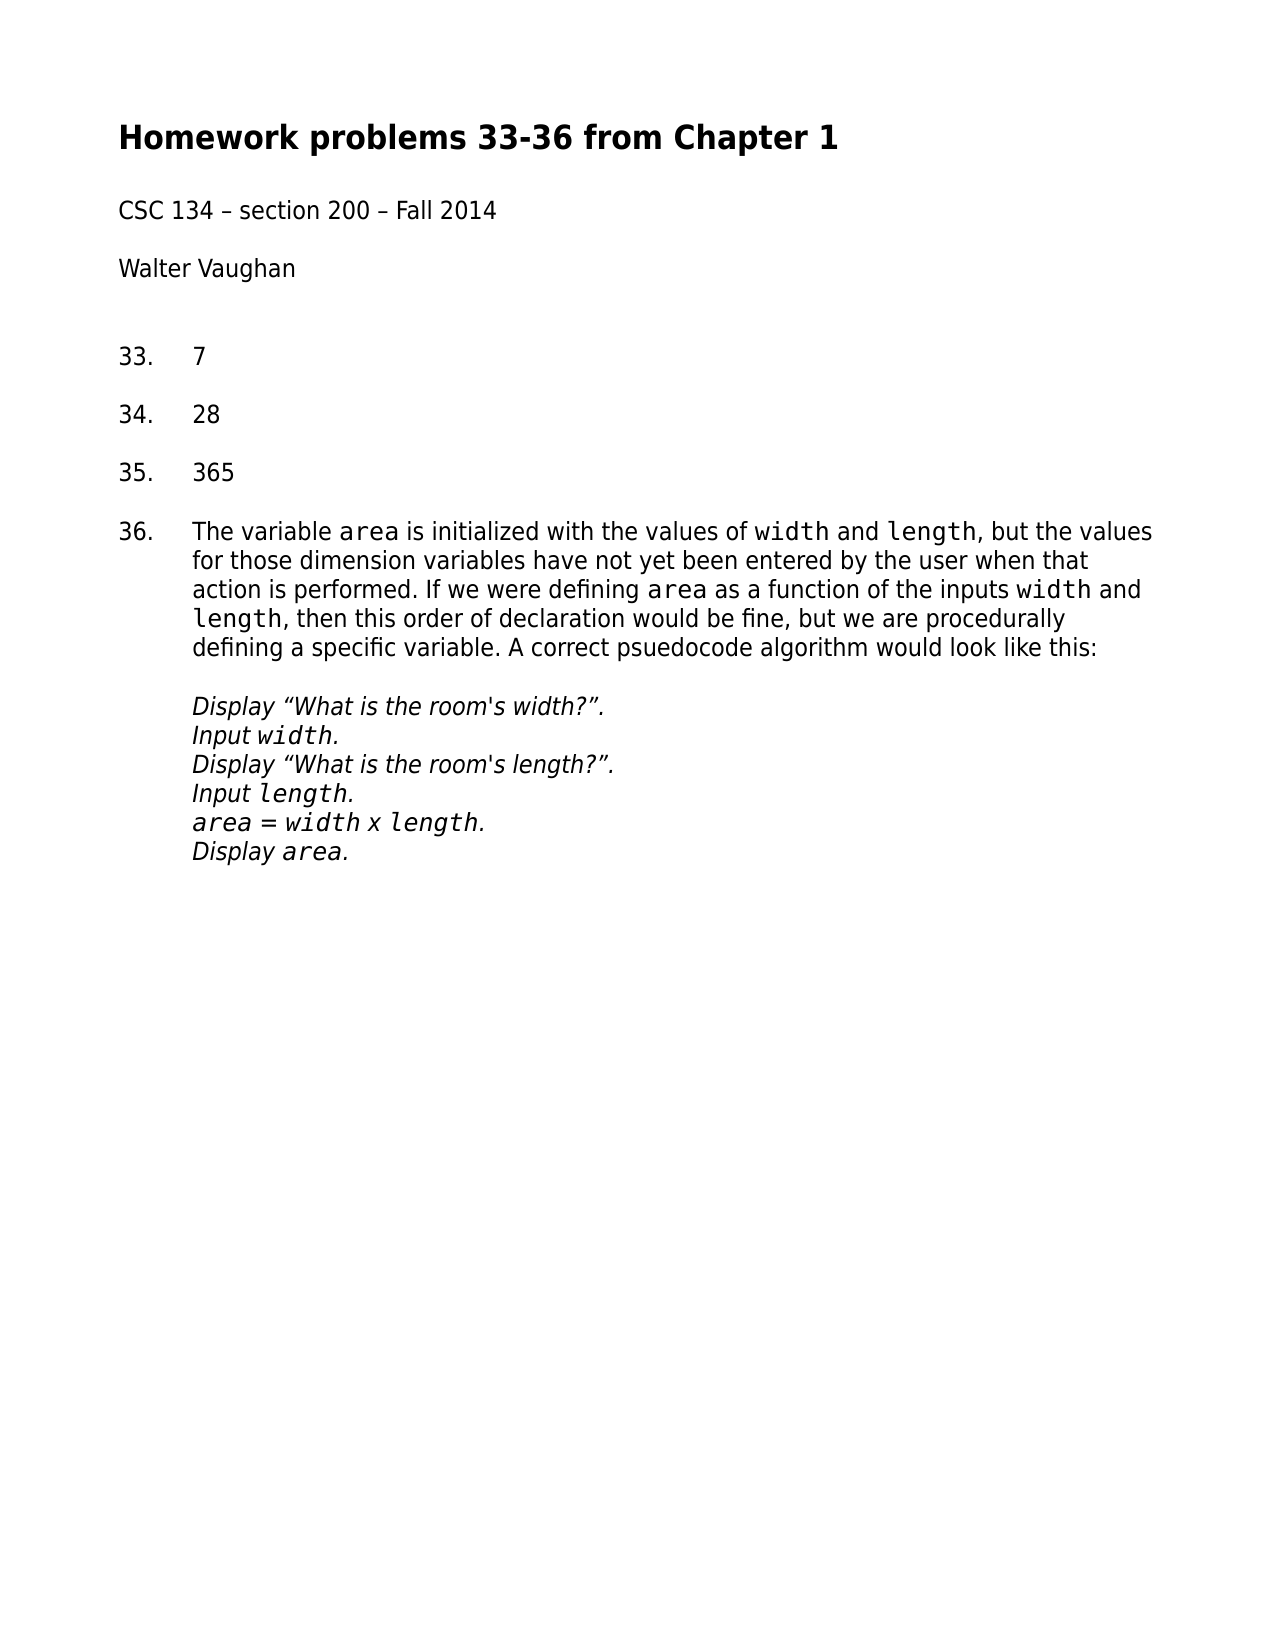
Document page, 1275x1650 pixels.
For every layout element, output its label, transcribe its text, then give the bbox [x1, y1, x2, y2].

text Display “What is the room's length?”. [118, 750, 1157, 779]
text Walter Vaughan [118, 254, 1157, 283]
text Input length. [118, 779, 1157, 808]
text 36. The variable area is initialized with the values of width and length, but the values for those dimension variables have not yet been entered by the user when that action is performed. If we were defining area as a function of the inputs width and length, then this order of declaration would be fine, but we are procedurally defining a specific variable. A correct psuedocode algorithm would look like this: [118, 517, 1157, 662]
text 35. 365 [118, 458, 1157, 487]
text Input width. [118, 721, 1157, 750]
text Display area. [118, 837, 1157, 867]
text area = width x length. [118, 808, 1157, 837]
text 34. 28 [118, 400, 1157, 429]
text 33. 7 [118, 342, 1157, 371]
text CSC 134 – section 200 – Fall 2014 [118, 196, 1157, 225]
text Homework problems 33-36 from Chapter 1 [118, 118, 1157, 157]
text Display “What is the room's width?”. [118, 692, 1157, 721]
